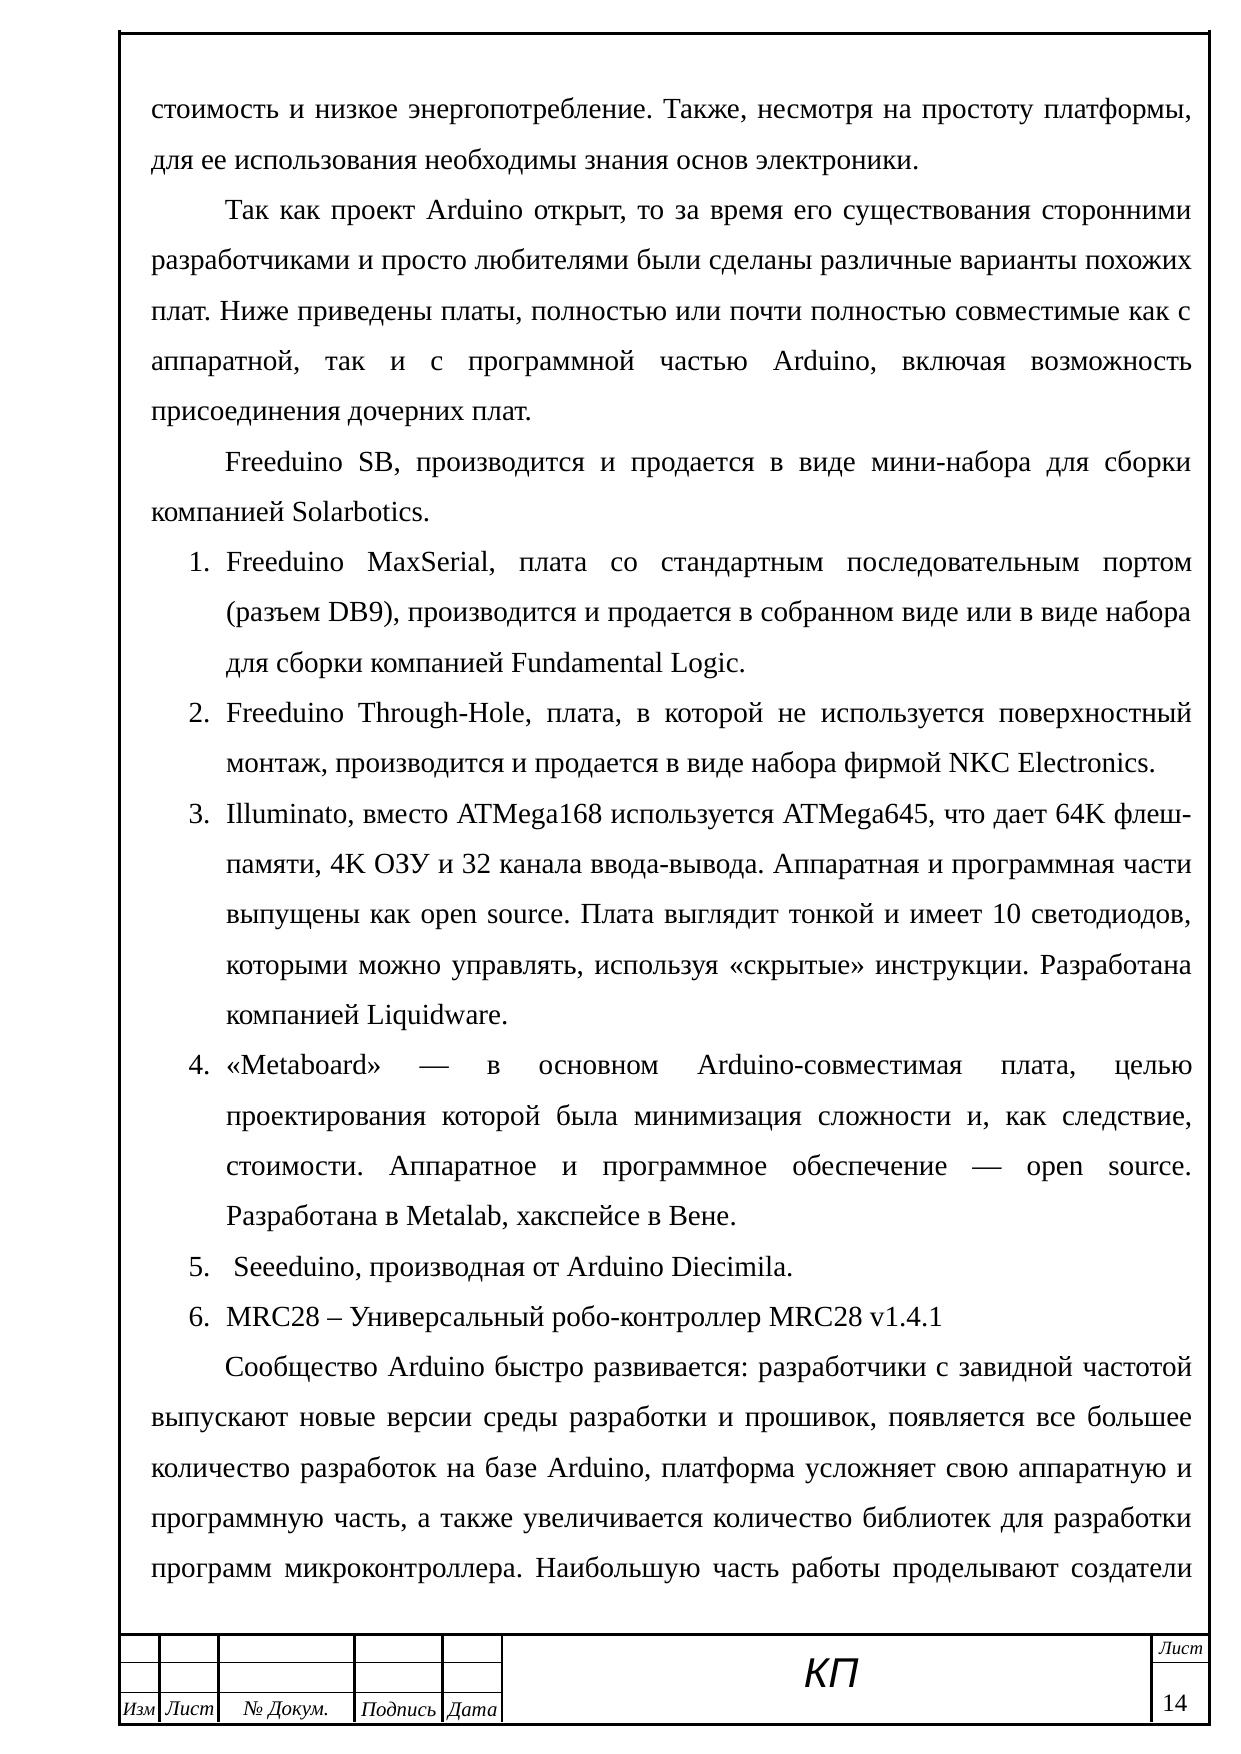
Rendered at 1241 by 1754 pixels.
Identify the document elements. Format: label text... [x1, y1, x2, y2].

list «Metaboard» — в основном Arduino-совместимая плата, целью проектирования которой была минимизация сложности и, как следствие, стоимости. Аппаратное и программное обеспечение — open source. Разработана в Metalab, хакспейсе в Вене. [188, 1047, 1193, 1232]
text Сообщество Arduino быстро развивается: разработчики с завидной частотой выпускают новые версии среды разработки и прошивок, появляется все большее количество разработок на базе Arduino, платформа усложняет свою аппаратную и программную часть, а также увеличивается количество библиотек для разработки программ микроконтроллера. Наибольшую часть работы проделывают создатели [151, 1349, 1193, 1584]
list Freeduino MaxSerial, плата со стандартным последовательным портом (разъем DB9), производится и продается в собранном виде или в виде набора для сборки компанией Fundamental Logic. [188, 544, 1193, 678]
text стоимость и низкое энергопотребление. Также, несмотря на простоту платформы, для ее использования необходимы знания основ электроники. [151, 91, 1193, 175]
list Seeeduino, производная от Arduino Diecimila. [188, 1249, 1193, 1282]
text Так как проект Arduino открыт, то за время его существования сторонними разработчиками и просто любителями были сделаны различные варианты похожих плат. Ниже приведены платы, полностью или почти полностью совместимые как с аппаратной, так и с программной частью Arduino, включая возможность присоединения дочерних плат. [151, 192, 1193, 427]
list MRC28 – Универсальный робо-контроллер MRC28 v1.4.1 [188, 1299, 1193, 1332]
list Illuminato, вместо ATMega168 используется ATMega645, что дает 64K флеш-памяти, 4K ОЗУ и 32 канала ввода-вывода. Аппаратная и программная части выпущены как open source. Плата выглядит тонкой и имеет 10 светодиодов, которыми можно управлять, используя «скрытые» инструкции. Разработана компанией Liquidware. [188, 796, 1193, 1031]
list Freeduino Through-Hole, плата, в которой не используется поверхностный монтаж, производится и продается в виде набора фирмой NKC Electronics. [188, 695, 1193, 779]
text Freeduino SB, производится и продается в виде мини-набора для сборки компанией Solarbotics. [151, 444, 1193, 527]
